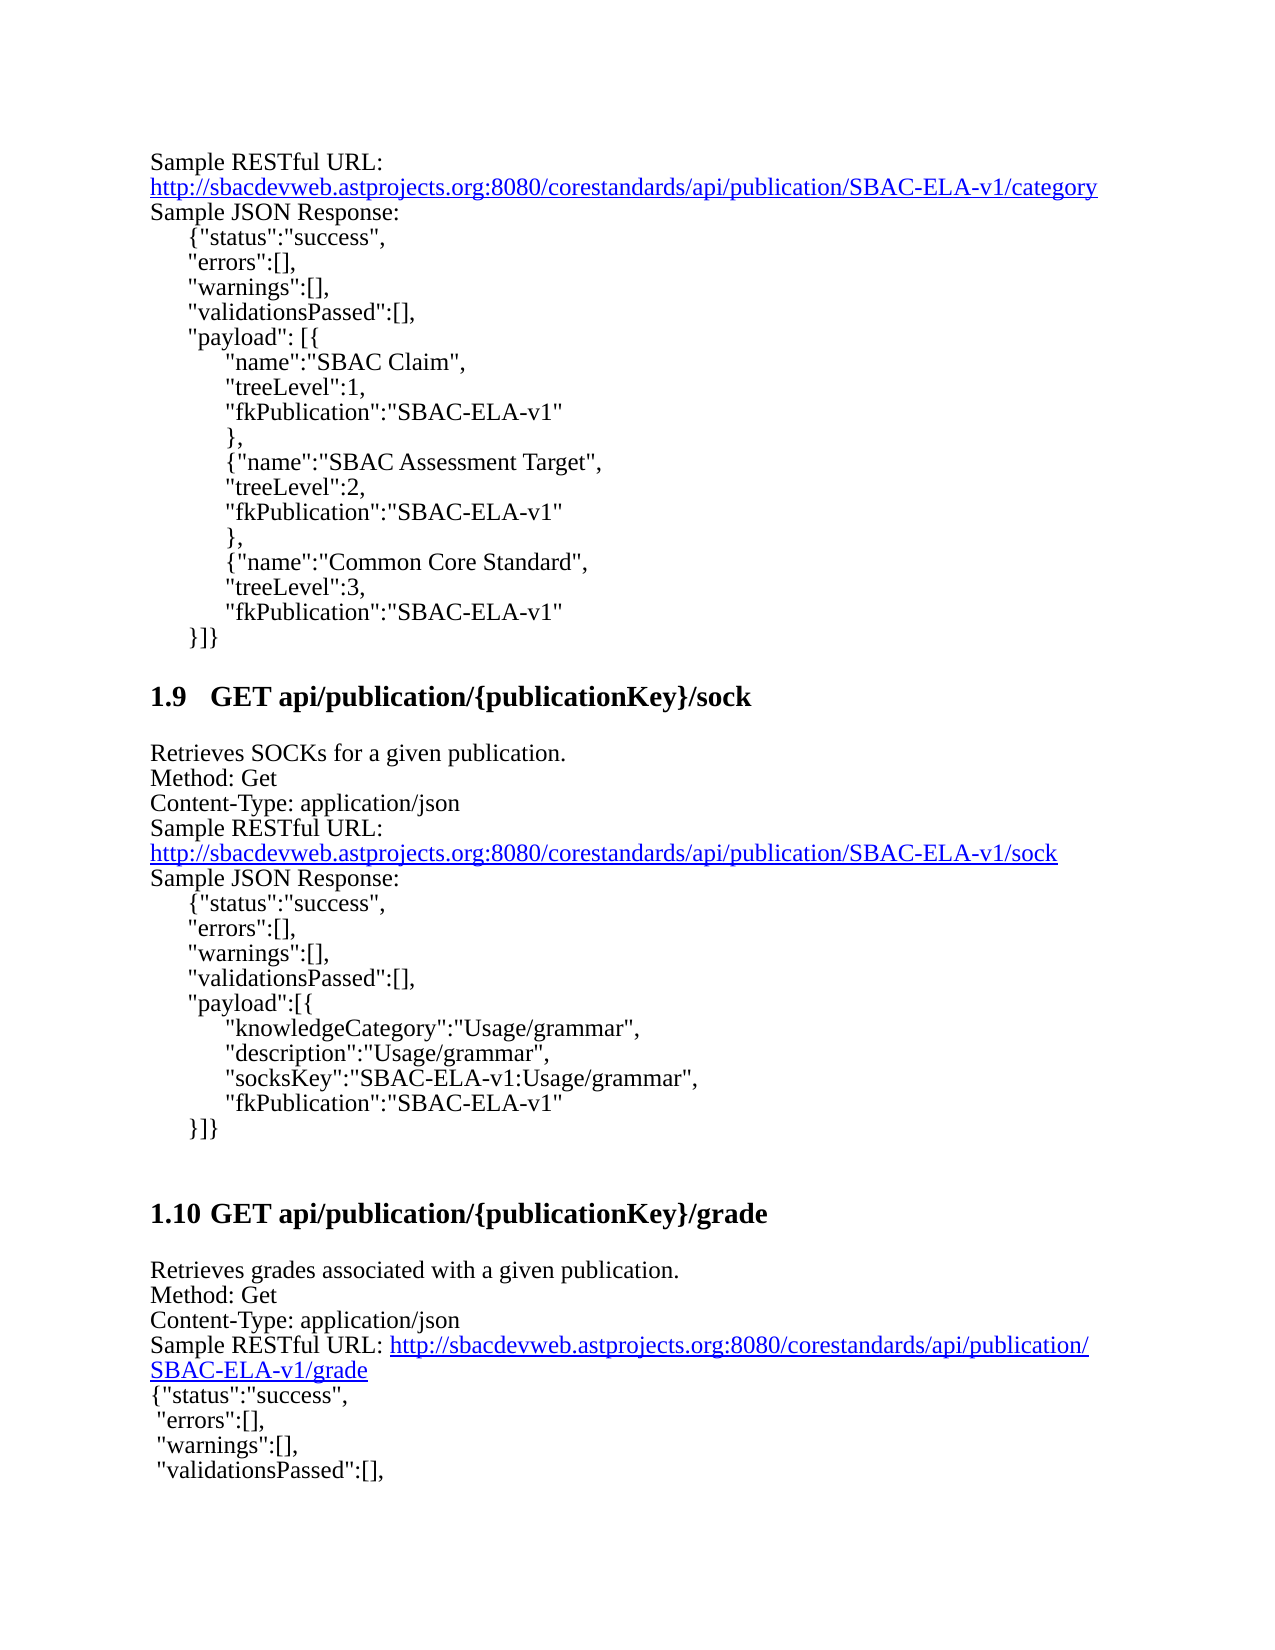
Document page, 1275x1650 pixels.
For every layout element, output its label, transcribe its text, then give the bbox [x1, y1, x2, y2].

text "treeLevel":3, [225, 575, 1125, 600]
text Retrieves SOCKs for a given publication. [150, 742, 1125, 767]
text }]} [187, 1117, 1125, 1142]
text "fkPublication":"SBAC-ELA-v1" [225, 500, 1125, 525]
text "name":"SBAC Claim", [225, 350, 1125, 375]
text "errors":[], [187, 917, 1125, 942]
text "validationsPassed":[], [187, 300, 1125, 325]
text http://sbacdevweb.astprojects.org:8080/corestandards/api/publication/SBAC-ELA-v1/sock [150, 842, 1125, 867]
text Retrieves grades associated with a given publication. [150, 1259, 1125, 1284]
text "warnings":[], [187, 275, 1125, 300]
text "socksKey":"SBAC-ELA-v1:Usage/grammar", [225, 1067, 1125, 1092]
text {"status":"success", [187, 892, 1125, 917]
text "knowledgeCategory":"Usage/grammar", [225, 1017, 1125, 1042]
text Content-Type: application/json [150, 792, 1125, 817]
text "warnings":[], [150, 1434, 1125, 1459]
text Content-Type: application/json [150, 1309, 1125, 1334]
text }, [225, 425, 1125, 450]
text {"name":"SBAC Assessment Target", [225, 450, 1125, 475]
text "fkPublication":"SBAC-ELA-v1" [225, 1092, 1125, 1117]
text http://sbacdevweb.astprojects.org:8080/corestandards/api/publication/SBAC-ELA-v1/category [150, 175, 1125, 200]
text "errors":[], [187, 250, 1125, 275]
text "treeLevel":1, [225, 375, 1125, 400]
text Sample RESTful URL: http://sbacdevweb.astprojects.org:8080/corestandards/api/publication/SBAC-ELA-v1/grade [150, 1334, 1125, 1384]
text "warnings":[], [187, 942, 1125, 967]
text "validationsPassed":[], [150, 1459, 1125, 1484]
text }, [225, 525, 1125, 550]
text {"status":"success", [150, 1384, 1125, 1409]
text Method: Get [150, 767, 1125, 792]
text "payload": [{ [187, 325, 1125, 350]
text "treeLevel":2, [225, 475, 1125, 500]
text Sample JSON Response: [150, 200, 1125, 225]
text "description":"Usage/grammar", [225, 1042, 1125, 1067]
text "fkPublication":"SBAC-ELA-v1" [225, 400, 1125, 425]
subtitle GET api/publication/{publicationKey}/sock [150, 679, 1125, 713]
text {"name":"Common Core Standard", [225, 550, 1125, 575]
text Method: Get [150, 1284, 1125, 1309]
text "errors":[], [150, 1409, 1125, 1434]
text Sample RESTful URL: [150, 150, 1125, 175]
subtitle GET api/publication/{publicationKey}/grade [150, 1196, 1125, 1229]
text Sample JSON Response: [150, 867, 1125, 892]
text "validationsPassed":[], [187, 967, 1125, 992]
text "fkPublication":"SBAC-ELA-v1" [225, 600, 1125, 625]
text }]} [187, 625, 1125, 650]
text Sample RESTful URL: [150, 817, 1125, 842]
text {"status":"success", [187, 225, 1125, 250]
text "payload":[{ [187, 992, 1125, 1017]
